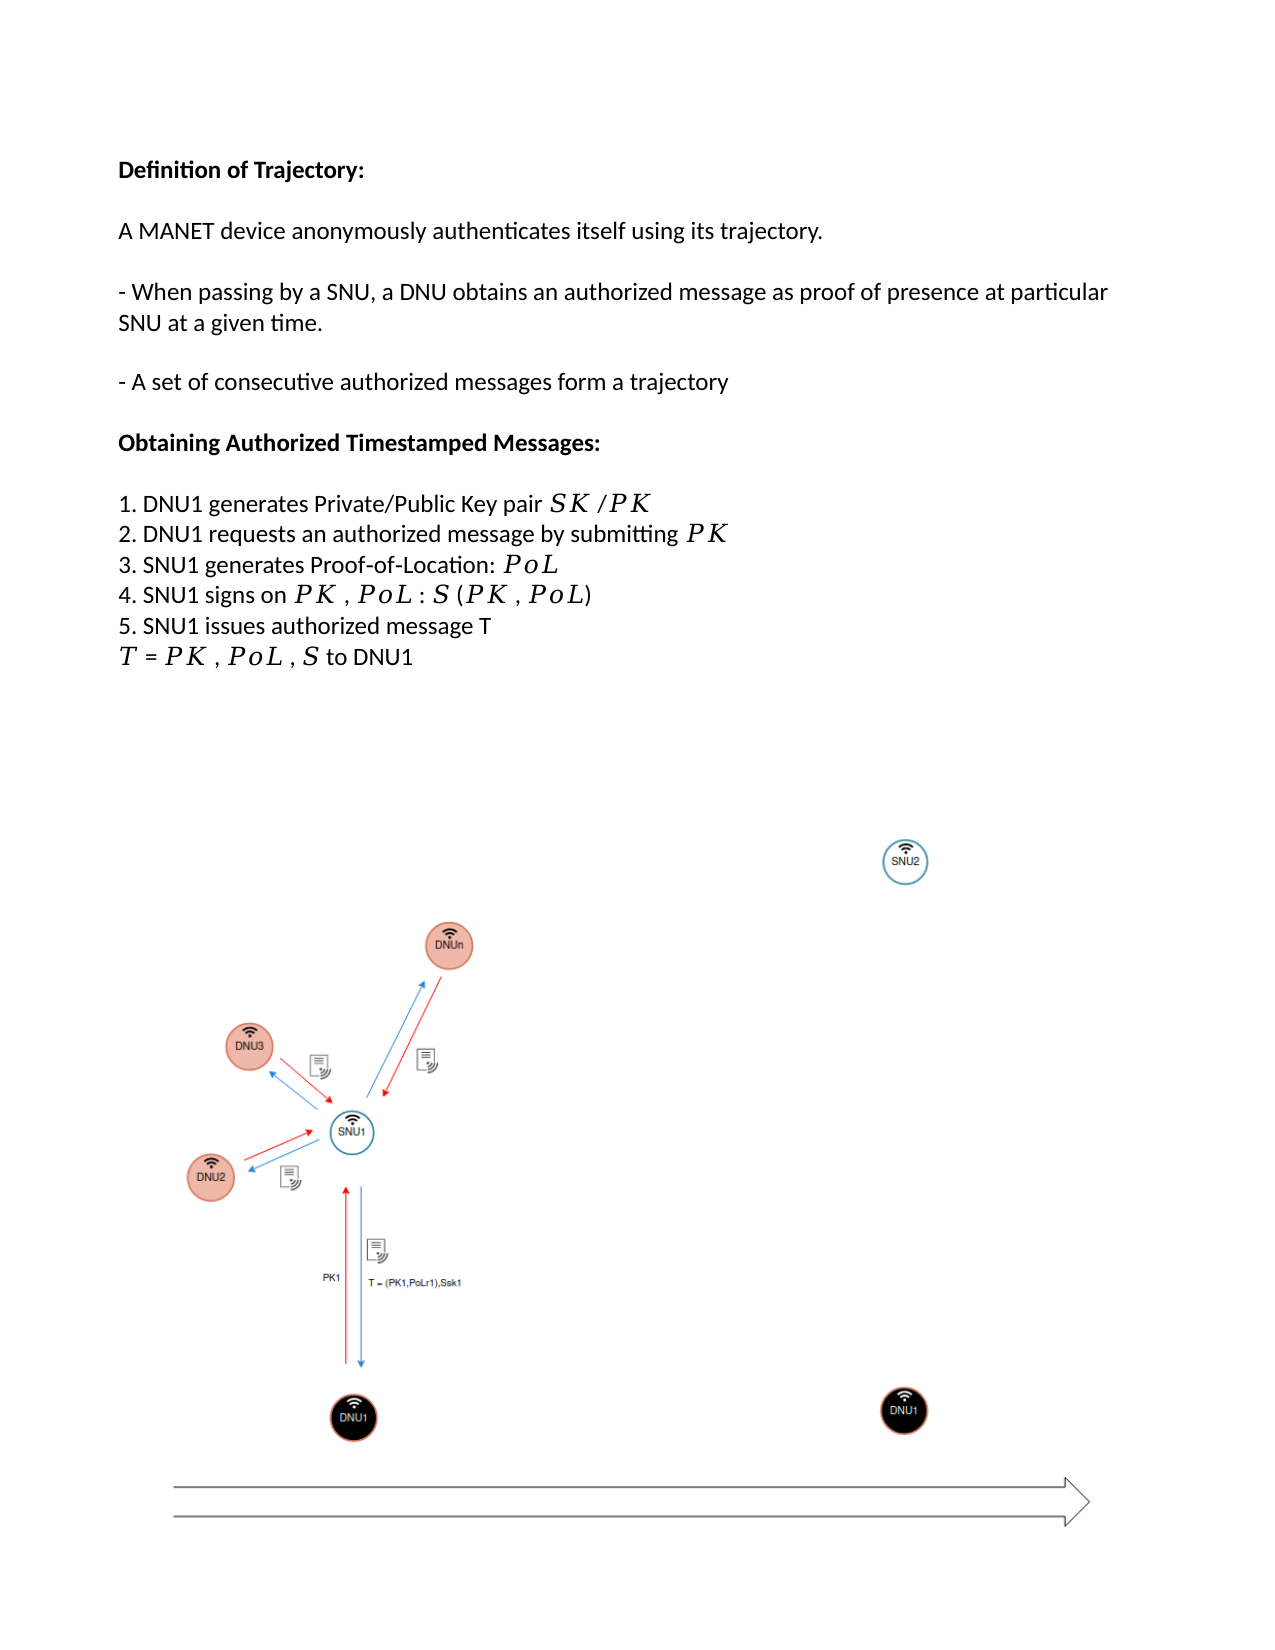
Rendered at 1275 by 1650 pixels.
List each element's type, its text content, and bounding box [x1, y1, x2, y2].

text 5. SNU1 issues authorized message T [118, 610, 1157, 641]
text 4. SNU1 signs on 𝑃𝐾 , 𝑃𝑜𝐿 : 𝑆 (𝑃𝐾 , 𝑃𝑜𝐿) [118, 580, 1157, 610]
text - When passing by a SNU, a DNU obtains an authorized message as proof of presence at particular SNU at a given time. [118, 276, 1157, 337]
text Definition of Trajectory: [118, 154, 1157, 185]
text Obtaining Authorized Timestamped Messages: [118, 427, 1157, 458]
text 3. SNU1 generates Proof‐of‐Location: 𝑃𝑜𝐿 [118, 549, 1157, 580]
picture [171, 830, 1093, 1529]
text A MANET device anonymously authenticates itself using its trajectory. [118, 215, 1157, 246]
text 𝑇 = 𝑃𝐾 , 𝑃𝑜𝐿 , 𝑆 to DNU1 [118, 641, 1157, 671]
text - A set of consecutive authorized messages form a trajectory [118, 366, 1157, 397]
text 2. DNU1 requests an authorized message by submitting 𝑃𝐾 [118, 519, 1157, 549]
text 1. DNU1 generates Private/Public Key pair 𝑆𝐾 /𝑃𝐾 [118, 488, 1157, 519]
